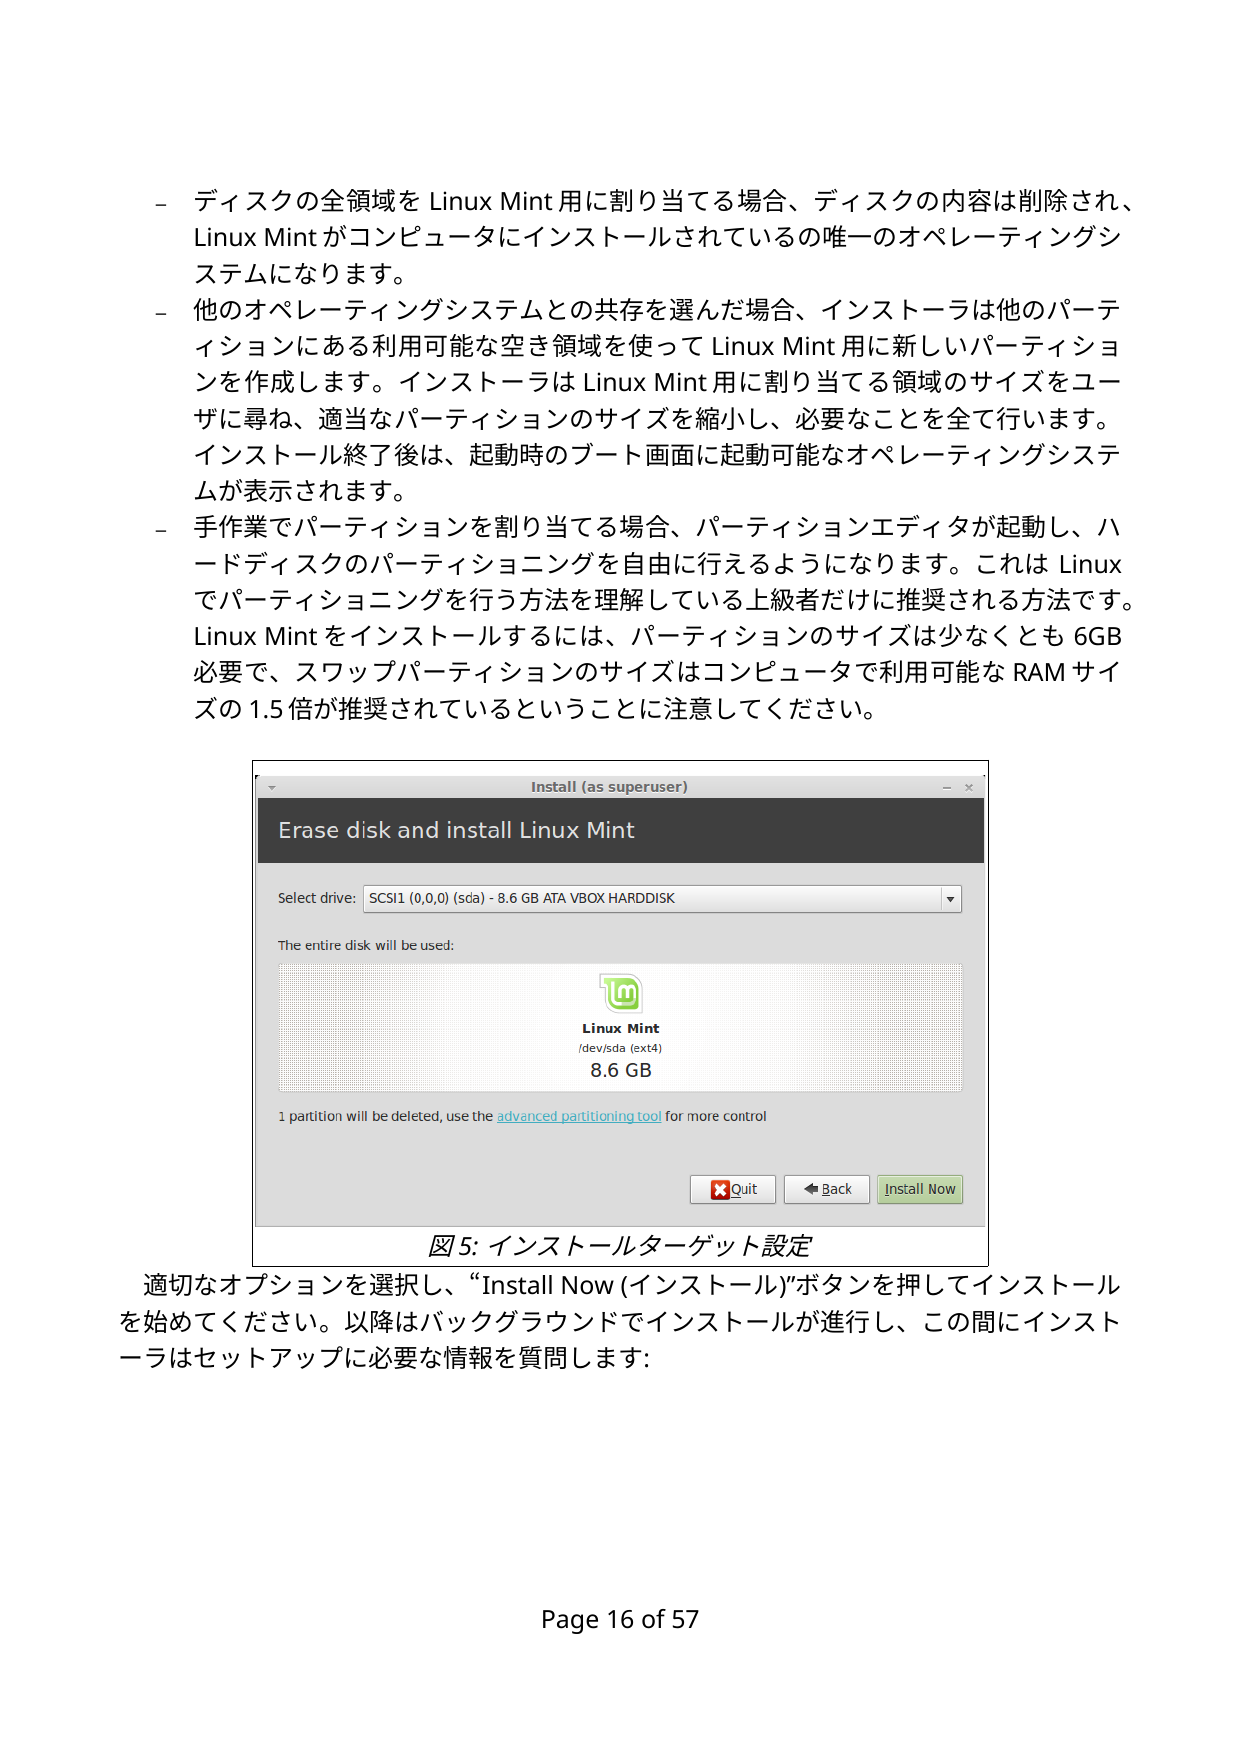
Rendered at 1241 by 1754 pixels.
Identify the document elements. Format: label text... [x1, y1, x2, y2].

picture [255, 775, 986, 1227]
list 他のオペレーティングシステムとの共存を選んだ場合、インストーラは他のパーティションにある利用可能な空き領域を使ってLinux Mint用に新しいパーティションを作成します。インストーラはLinux Mint用に割り当てる領域のサイズをユーザに尋ね、適当なパーティションのサイズを縮小し、必要なことを全て行います。インストール終了後は、起動時のブート画面に起動可能なオペレーティングシステムが表示されます。 [156, 290, 1122, 508]
list 手作業でパーティションを割り当てる場合、パーティションエディタが起動し、ハードディスクのパーティショニングを自由に行えるようになります。これはLinuxでパーティショニングを行う方法を理解している上級者だけに推奨される方法です。Linux Mintをインストールするには、パーティションのサイズは少なくとも6GB必要で、スワップパーティションのサイズはコンピュータで利用可能なRAMサイズの1.5倍が推奨されているということに注意してください。 [156, 508, 1122, 725]
list ディスクの全領域をLinux Mint用に割り当てる場合、ディスクの内容は削除され、Linux Mintがコンピュータにインストールされているの唯一のオペレーティングシステムになります。 [156, 182, 1122, 290]
text 適切なオプションを選択し、“Install Now (インストール)”ボタンを押してインストールを始めてください。以降はバックグラウンドでインストールが進行し、この間にインストーラはセットアップに必要な情報を質問します: [118, 1263, 1122, 1374]
text 図 5: インストールターゲット設定 [255, 1227, 985, 1263]
